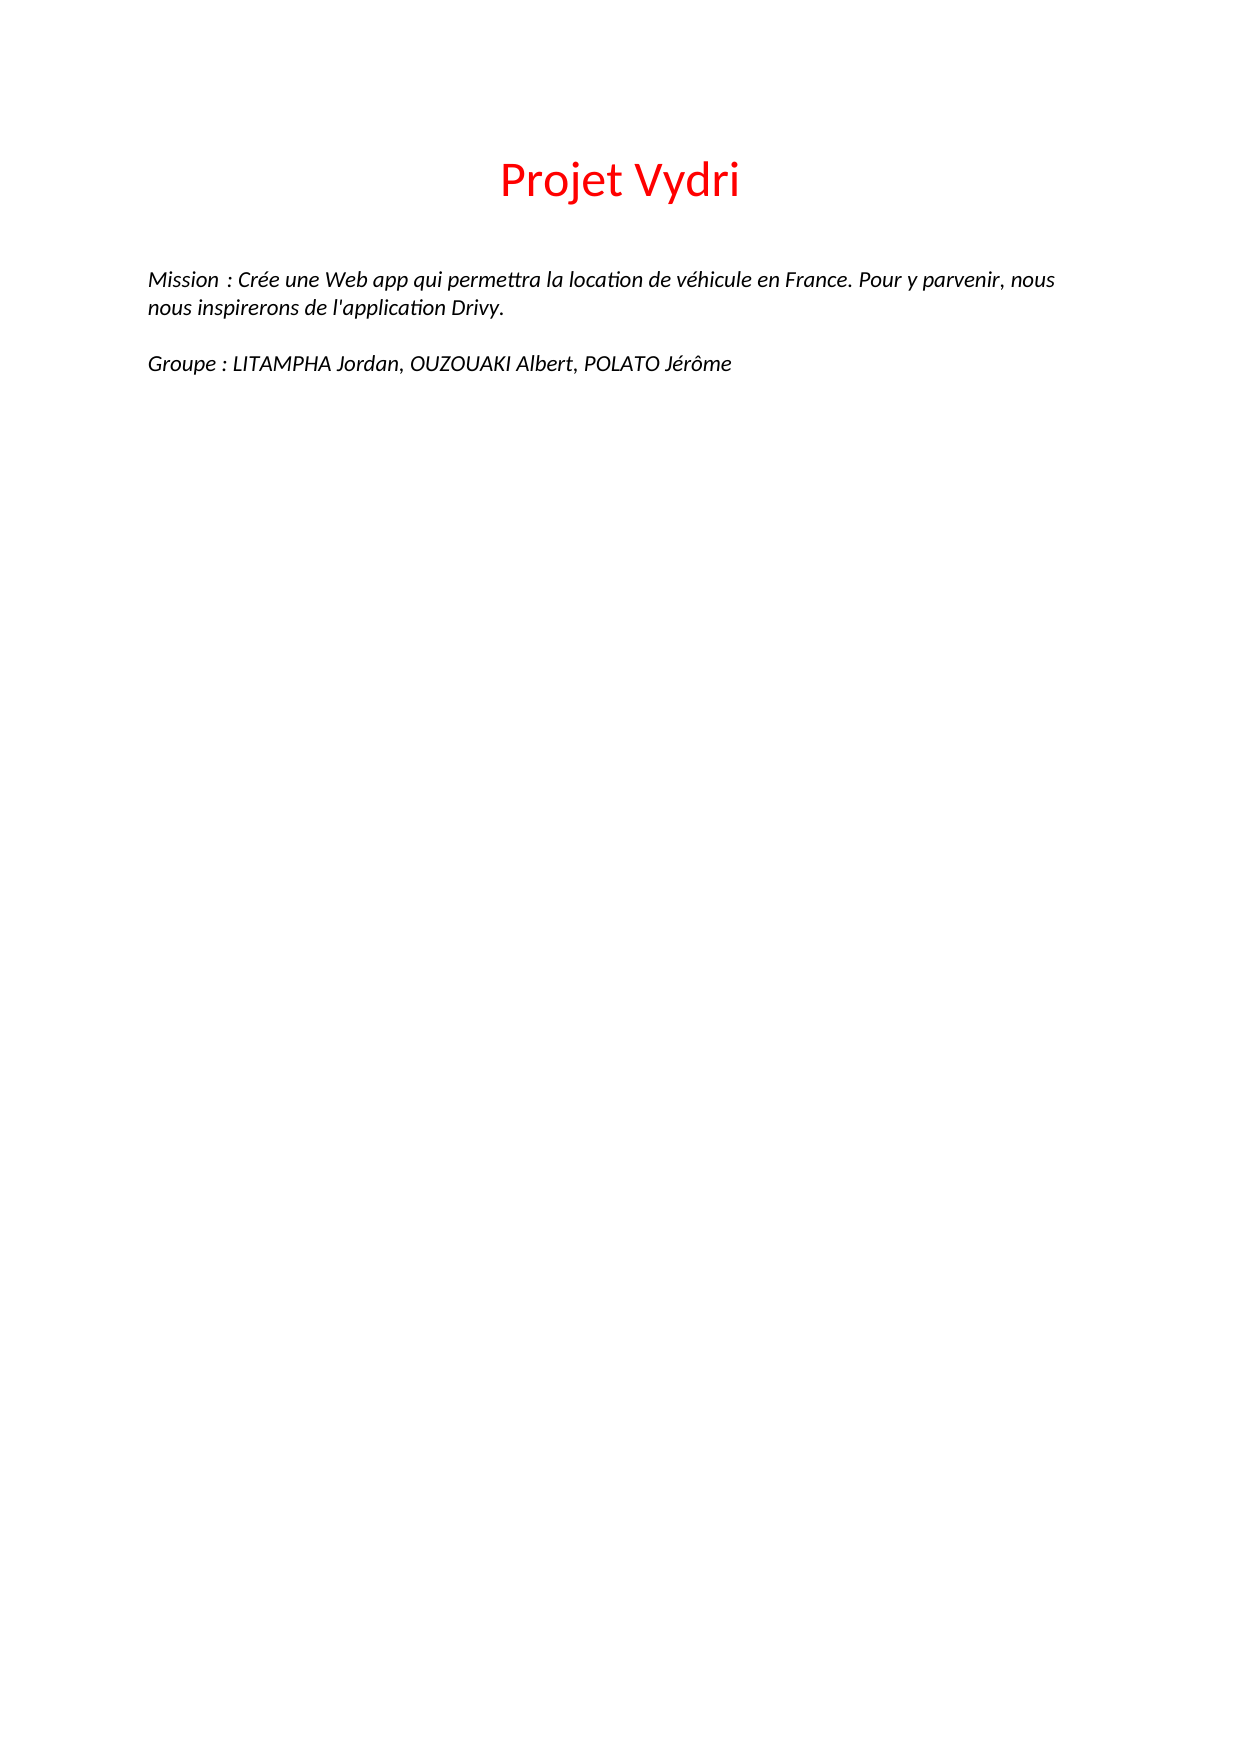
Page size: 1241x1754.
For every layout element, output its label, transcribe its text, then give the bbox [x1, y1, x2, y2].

text Projet Vydri [148, 148, 1093, 209]
text Mission : Crée une Web app qui permettra la location de véhicule en France. Pour y parvenir, nous nous inspirerons de l'application Drivy. [148, 265, 1093, 321]
text Groupe : LITAMPHA Jordan, OUZOUAKI Albert, POLATO Jérôme [148, 349, 1093, 377]
